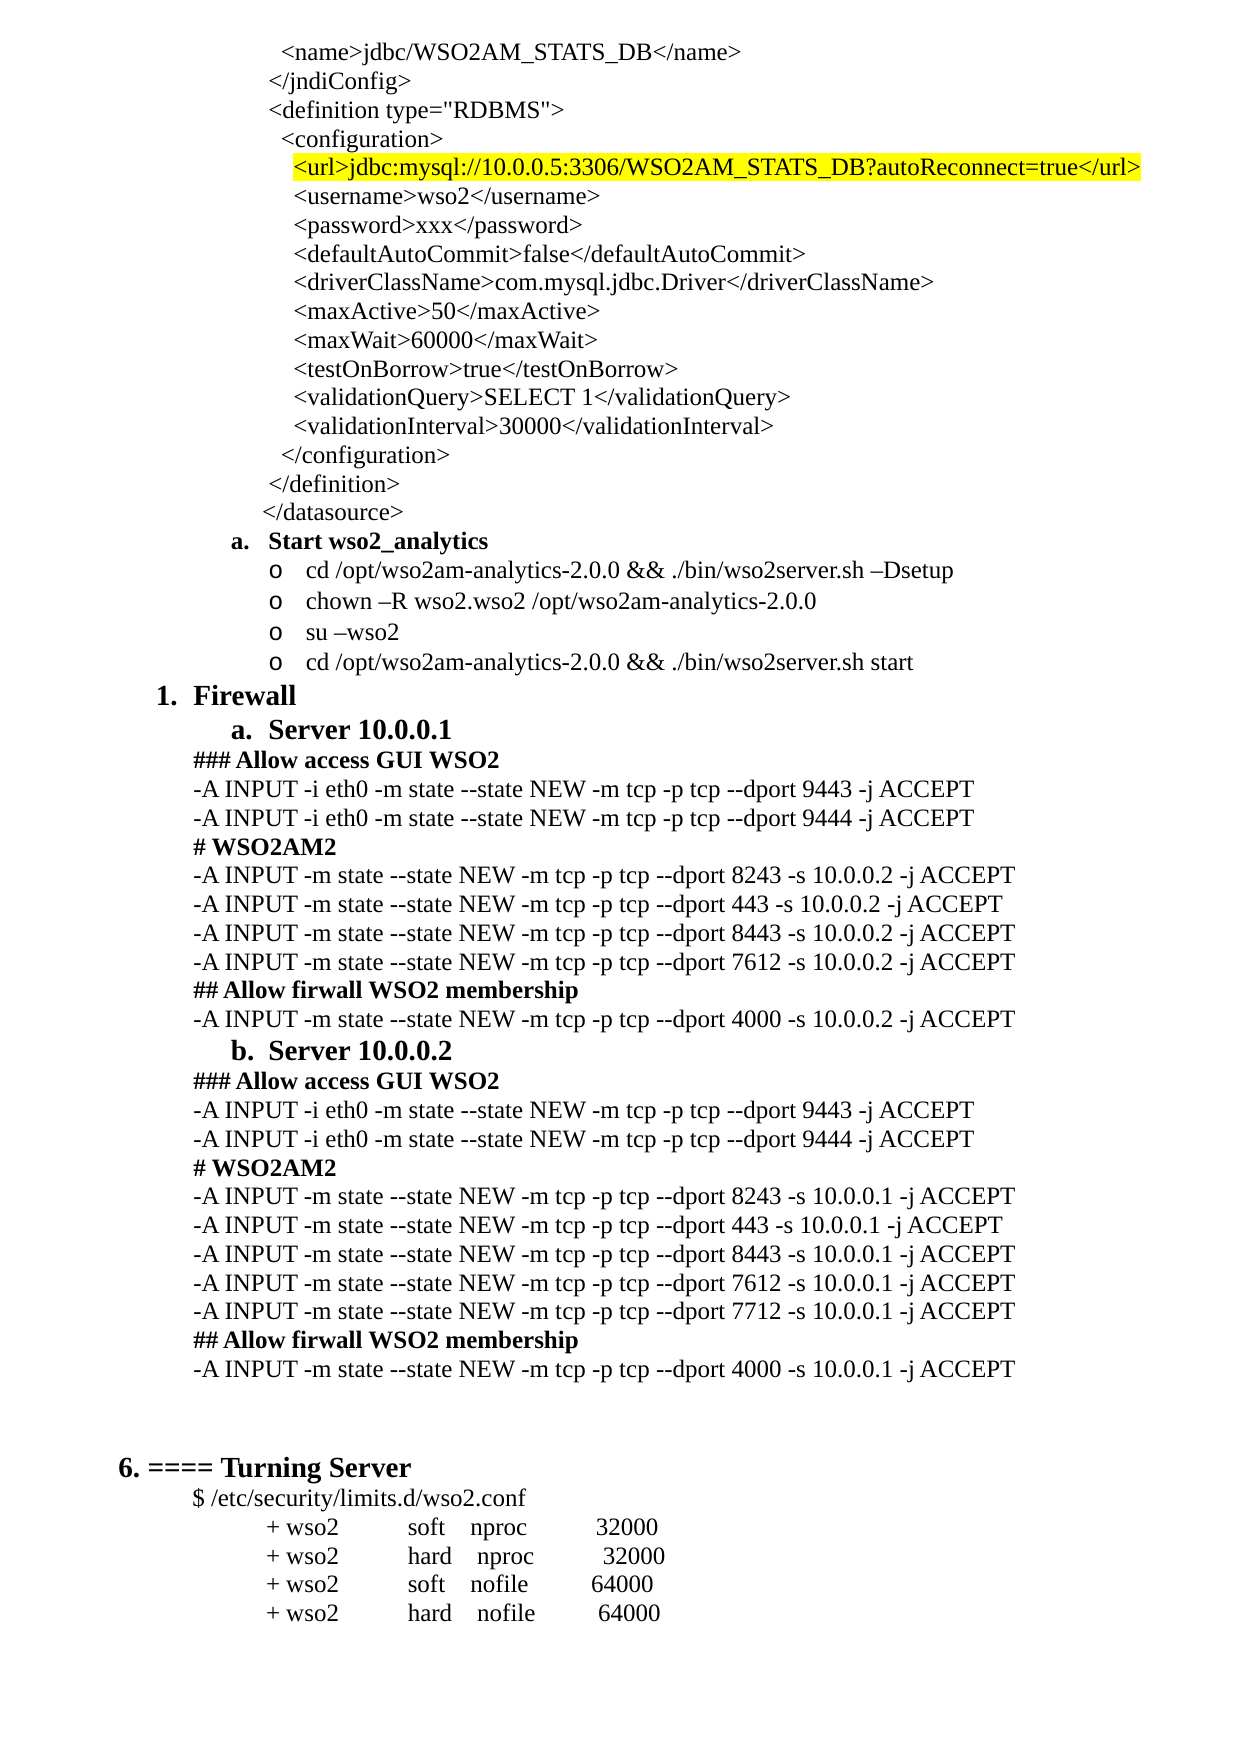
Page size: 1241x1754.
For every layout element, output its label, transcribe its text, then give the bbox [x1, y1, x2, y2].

text <validationQuery>SELECT 1</validationQuery> [212, 382, 1191, 411]
text <validationInterval>30000</validationInterval> [212, 411, 1191, 440]
text <maxWait>60000</maxWait> [212, 325, 1191, 354]
text -A INPUT -m state --state NEW -m tcp -p tcp --dport 8243 -s 10.0.0.1 -j ACCEPT [193, 1181, 1191, 1210]
text -A INPUT -m state --state NEW -m tcp -p tcp --dport 7612 -s 10.0.0.2 -j ACCEPT [193, 947, 1191, 975]
text <url>jdbc:mysql://10.0.0.5:3306/WSO2AM_STATS_DB?autoReconnect=true</url> [212, 152, 1191, 181]
text </definition> [212, 469, 1191, 497]
text <definition type="RDBMS"> [212, 95, 1191, 124]
list cd /opt/wso2am-analytics-2.0.0 && ./bin/wso2server.sh –Dsetup [268, 555, 1191, 586]
text $ /etc/security/limits.d/wso2.conf [118, 1483, 1191, 1512]
text <maxActive>50</maxActive> [212, 296, 1191, 325]
text -A INPUT -m state --state NEW -m tcp -p tcp --dport 7612 -s 10.0.0.1 -j ACCEPT [193, 1268, 1191, 1296]
text -A INPUT -m state --state NEW -m tcp -p tcp --dport 8443 -s 10.0.0.2 -j ACCEPT [193, 918, 1191, 947]
text -A INPUT -m state --state NEW -m tcp -p tcp --dport 8443 -s 10.0.0.1 -j ACCEPT [193, 1239, 1191, 1268]
text </datasource> [212, 497, 1191, 526]
text -A INPUT -i eth0 -m state --state NEW -m tcp -p tcp --dport 9444 -j ACCEPT [193, 803, 1191, 832]
text + wso2 soft nproc 32000 [118, 1512, 1191, 1541]
text <configuration> [212, 124, 1191, 152]
text <testOnBorrow>true</testOnBorrow> [212, 354, 1191, 382]
text ## Allow firwall WSO2 membership [193, 975, 1191, 1004]
text 6. ==== Turning Server [118, 1450, 1191, 1483]
text ### Allow access GUI WSO2 [193, 745, 1191, 774]
text </configuration> [212, 440, 1191, 469]
text -A INPUT -m state --state NEW -m tcp -p tcp --dport 443 -s 10.0.0.1 -j ACCEPT [193, 1210, 1191, 1239]
text + wso2 soft nofile 64000 [118, 1569, 1191, 1598]
list cd /opt/wso2am-analytics-2.0.0 && ./bin/wso2server.sh start [268, 647, 1191, 678]
text ### Allow access GUI WSO2 [193, 1066, 1191, 1095]
list Server 10.0.0.2 [231, 1033, 1191, 1066]
text </jndiConfig> [212, 66, 1191, 95]
text + wso2 hard nproc 32000 [118, 1541, 1191, 1569]
list su –wso2 [268, 617, 1191, 647]
text # WSO2AM2 [193, 1153, 1191, 1181]
text -A INPUT -i eth0 -m state --state NEW -m tcp -p tcp --dport 9443 -j ACCEPT [193, 1095, 1191, 1124]
list Start wso2_analytics [231, 526, 1191, 555]
list Firewall [156, 678, 1191, 712]
text -A INPUT -m state --state NEW -m tcp -p tcp --dport 8243 -s 10.0.0.2 -j ACCEPT [193, 860, 1191, 889]
text ## Allow firwall WSO2 membership [193, 1325, 1191, 1354]
text -A INPUT -m state --state NEW -m tcp -p tcp --dport 4000 -s 10.0.0.2 -j ACCEPT [193, 1004, 1191, 1033]
text <name>jdbc/WSO2AM_STATS_DB</name> [212, 37, 1191, 66]
text -A INPUT -i eth0 -m state --state NEW -m tcp -p tcp --dport 9443 -j ACCEPT [193, 774, 1191, 803]
text + wso2 hard nofile 64000 [118, 1598, 1191, 1627]
text -A INPUT -m state --state NEW -m tcp -p tcp --dport 4000 -s 10.0.0.1 -j ACCEPT [193, 1354, 1191, 1383]
text # WSO2AM2 [193, 832, 1191, 860]
list chown –R wso2.wso2 /opt/wso2am-analytics-2.0.0 [268, 586, 1191, 617]
text -A INPUT -m state --state NEW -m tcp -p tcp --dport 7712 -s 10.0.0.1 -j ACCEPT [193, 1296, 1191, 1325]
text -A INPUT -i eth0 -m state --state NEW -m tcp -p tcp --dport 9444 -j ACCEPT [193, 1124, 1191, 1153]
text <defaultAutoCommit>false</defaultAutoCommit> [212, 239, 1191, 267]
list Server 10.0.0.1 [231, 712, 1191, 745]
text <username>wso2</username> [212, 181, 1191, 210]
text -A INPUT -m state --state NEW -m tcp -p tcp --dport 443 -s 10.0.0.2 -j ACCEPT [193, 889, 1191, 918]
text <driverClassName>com.mysql.jdbc.Driver</driverClassName> [212, 267, 1191, 296]
text <password>xxx</password> [212, 210, 1191, 239]
